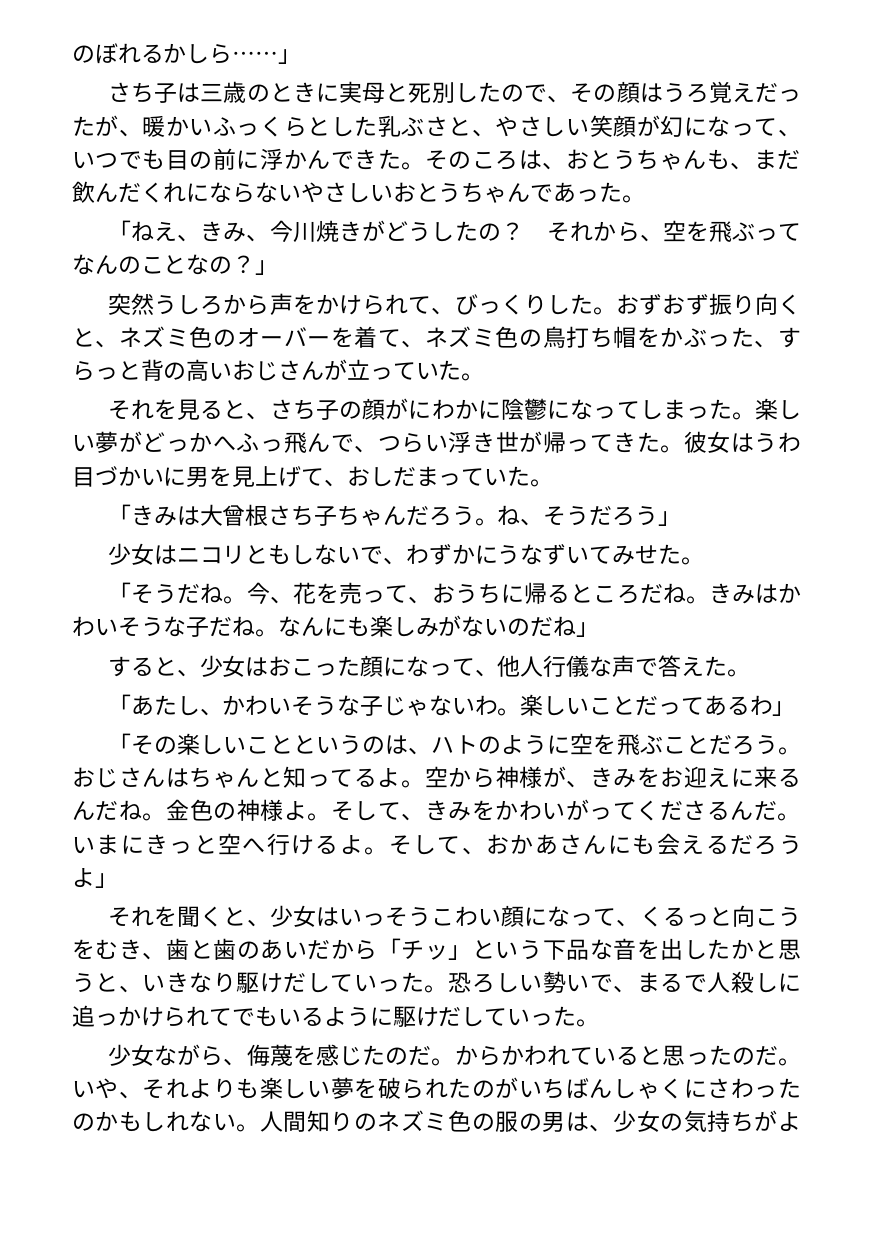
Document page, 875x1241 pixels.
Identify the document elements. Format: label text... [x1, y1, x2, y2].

text 「あたし、かわいそうな子じゃないわ。楽しいことだってあるわ」 [72, 688, 802, 721]
text すると、少女はおこった顔になって、他人行儀な声で答えた。 [72, 648, 802, 682]
text それを見ると、さち子の顔がにわかに陰鬱になってしまった。楽しい夢がどっかへふっ飛んで、つらい浮き世が帰ってきた。彼女はうわ目づかいに男を見上げて、おしだまっていた。 [72, 392, 802, 492]
text さち子は三歳のときに実母と死別したので、その顔はうろ覚えだったが、暖かいふっくらとした乳ぶさと、やさしい笑顔が幻になって、いつでも目の前に浮かんできた。そのころは、おとうちゃんも、まだ飲んだくれにならないやさしいおとうちゃんであった。 [72, 75, 802, 208]
text 「きみは大曾根さち子ちゃんだろう。ね、そうだろう」 [72, 498, 802, 531]
text 少女ながら、侮蔑を感じたのだ。からかわれていると思ったのだ。いや、それよりも楽しい夢を破られたのがいちばんしゃくにさわったのかもしれない。人間知りのネズミ色の服の男は、少女の気持ちがよ [72, 1038, 802, 1137]
text それを聞くと、少女はいっそうこわい顔になって、くるっと向こうをむき、歯と歯のあいだから「チッ」という下品な音を出したかと思うと、いきなり駆けだしていった。恐ろしい勢いで、まるで人殺しに追っかけられてでもいるように駆けだしていった。 [72, 899, 802, 1032]
text 「その楽しいことというのは、ハトのように空を飛ぶことだろう。おじさんはちゃんと知ってるよ。空から神様が、きみをお迎えに来るんだね。金色の神様よ。そして、きみをかわいがってくださるんだ。いまにきっと空へ行けるよ。そして、おかあさんにも会えるだろうよ」 [72, 727, 802, 893]
text 突然うしろから声をかけられて、びっくりした。おずおず振り向くと、ネズミ色のオーバーを着て、ネズミ色の鳥打ち帽をかぶった、すらっと背の高いおじさんが立っていた。 [72, 286, 802, 386]
text 少女はニコリともしないで、わずかにうなずいてみせた。 [72, 537, 802, 570]
text のぼれるかしら……」 [72, 36, 802, 69]
text 「そうだね。今、花を売って、おうちに帰るところだね。きみはかわいそうな子だね。なんにも楽しみがないのだね」 [72, 576, 802, 642]
text 「ねえ、きみ、今川焼きがどうしたの？ それから、空を飛ぶってなんのことなの？」 [72, 214, 802, 281]
